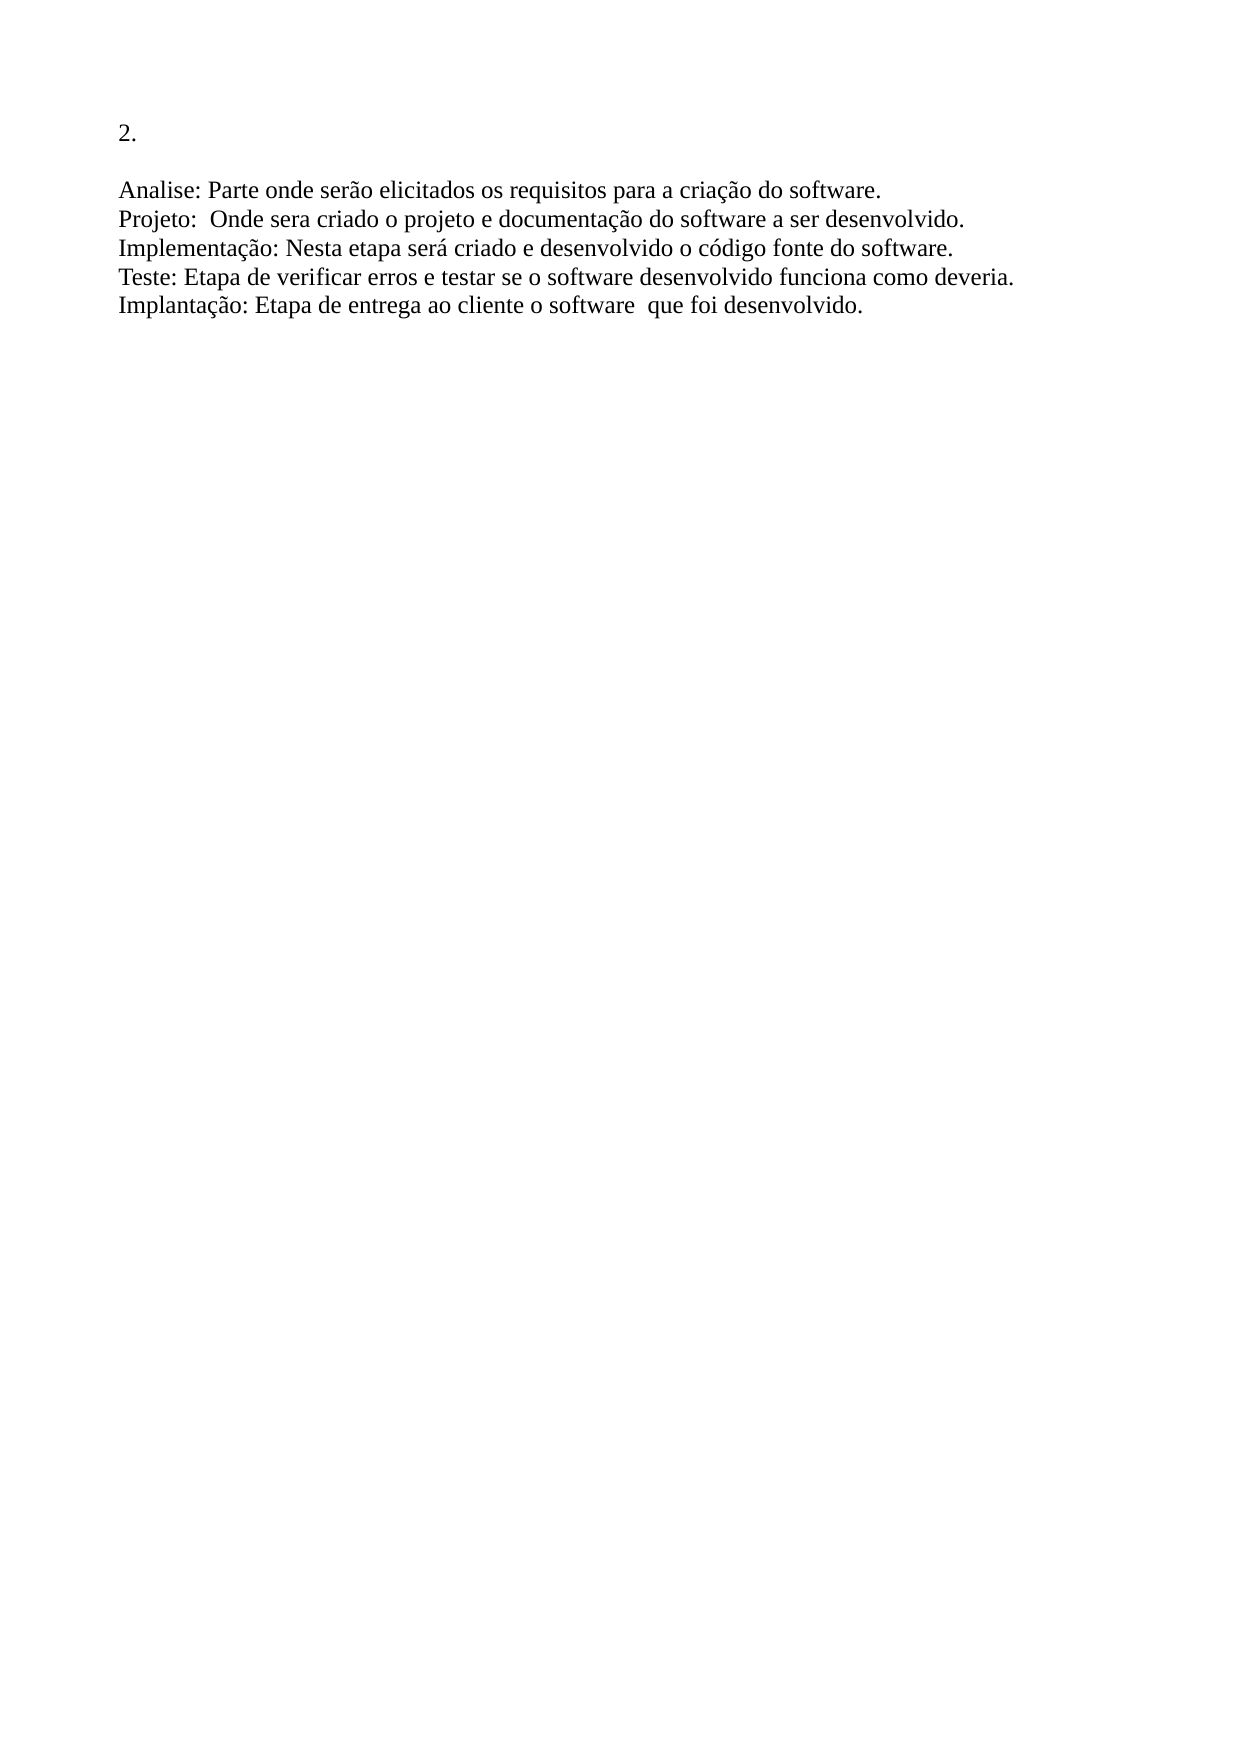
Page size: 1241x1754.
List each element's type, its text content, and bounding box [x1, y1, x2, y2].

text Teste: Etapa de verificar erros e testar se o software desenvolvido funciona como deveria. [118, 262, 1122, 291]
text Analise: Parte onde serão elicitados os requisitos para a criação do software. [118, 176, 1122, 204]
text Projeto: Onde sera criado o projeto e documentação do software a ser desenvolvido. [118, 204, 1122, 233]
text Implantação: Etapa de entrega ao cliente o software que foi desenvolvido. [118, 291, 1122, 319]
text 2. [118, 118, 1122, 147]
text Implementação: Nesta etapa será criado e desenvolvido o código fonte do software. [118, 233, 1122, 262]
